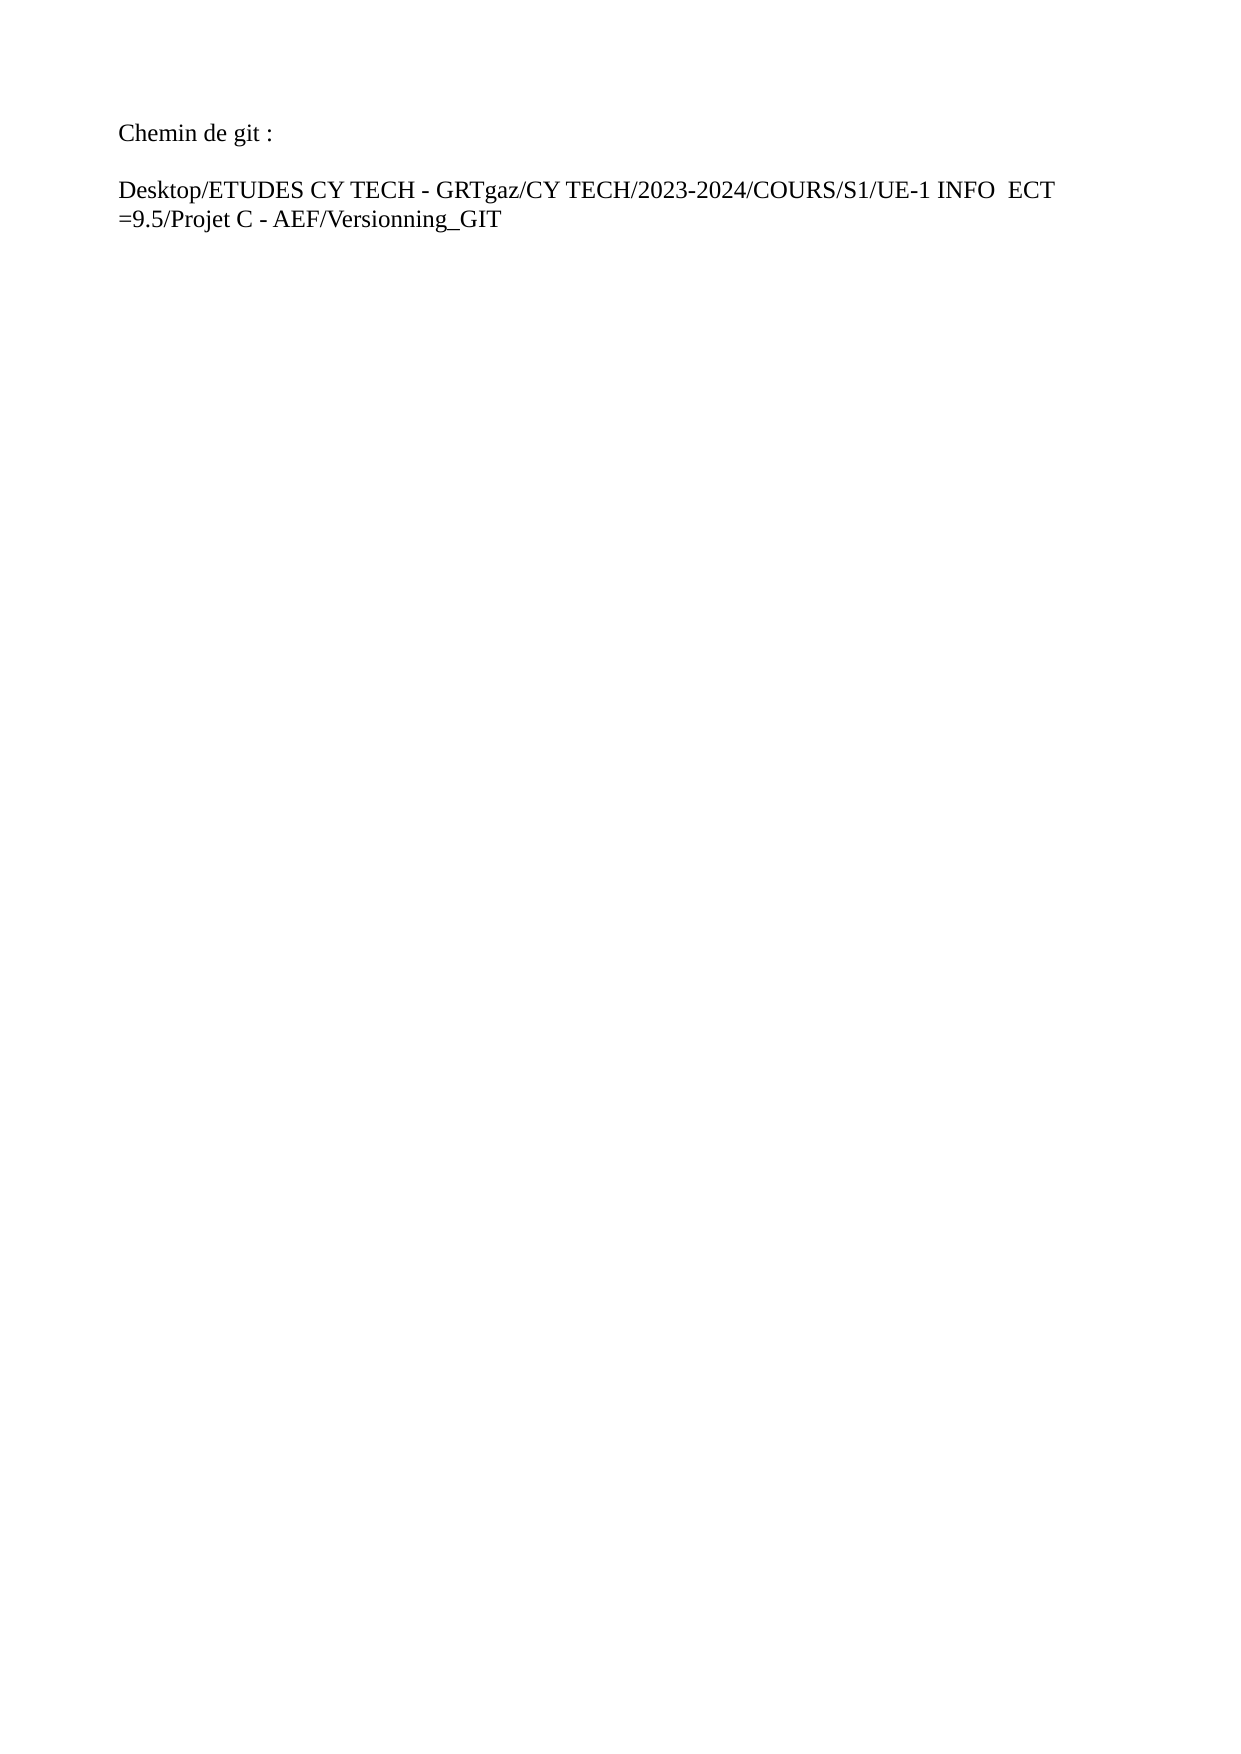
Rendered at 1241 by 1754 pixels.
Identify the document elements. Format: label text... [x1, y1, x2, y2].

text Desktop/ETUDES CY TECH - GRTgaz/CY TECH/2023-2024/COURS/S1/UE-1 INFO ECT =9.5/Projet C - AEF/Versionning_GIT [118, 176, 1122, 233]
text Chemin de git : [118, 118, 1122, 147]
